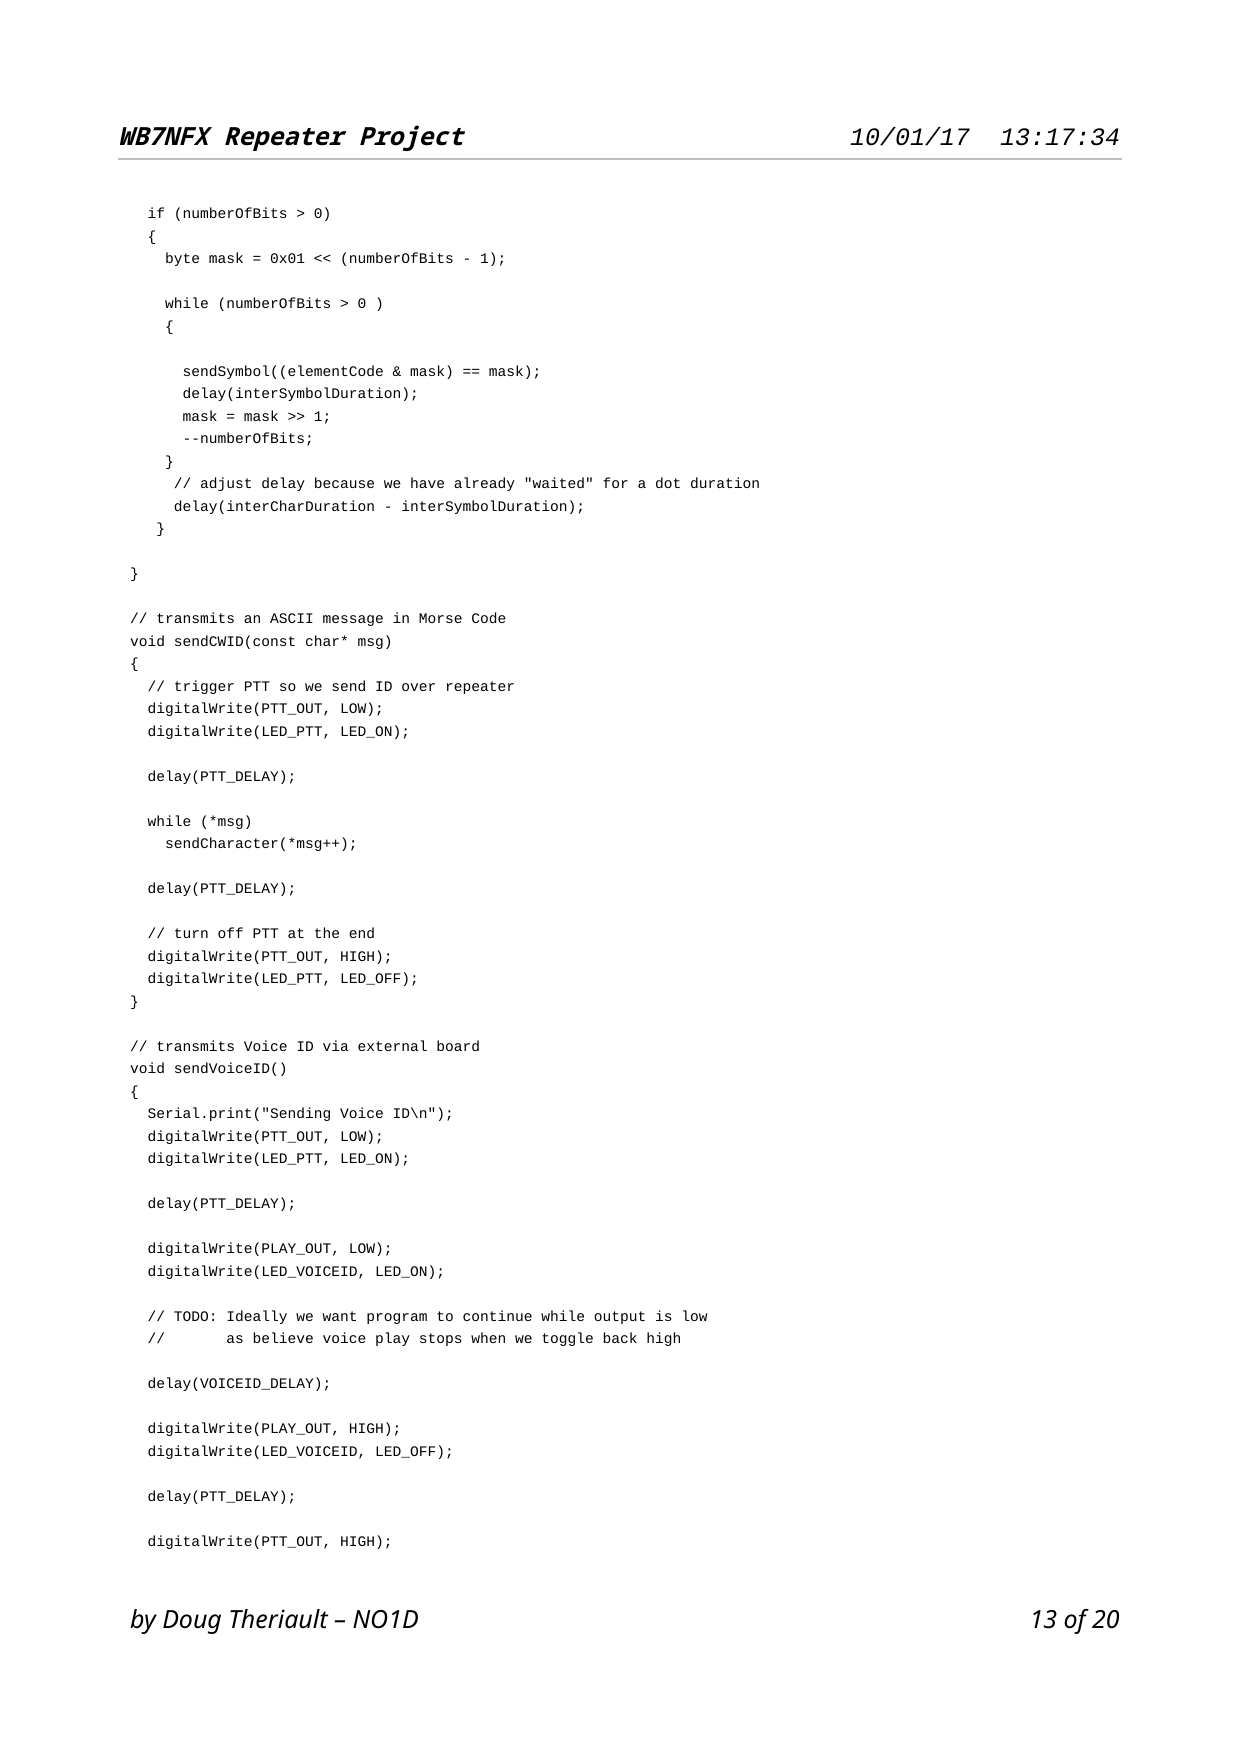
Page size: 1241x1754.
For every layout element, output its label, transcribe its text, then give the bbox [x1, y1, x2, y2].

text { [118, 319, 1122, 336]
text if (numberOfBits > 0) [118, 207, 1122, 223]
text // transmits Voice ID via external board [118, 1039, 1122, 1056]
text digitalWrite(PLAY_OUT, LOW); [118, 1242, 1122, 1258]
text delay(interSymbolDuration); [118, 387, 1122, 403]
text --numberOfBits; [118, 432, 1122, 448]
text byte mask = 0x01 << (numberOfBits - 1); [118, 252, 1122, 268]
text void sendCWID(const char* msg) [118, 634, 1122, 651]
text sendCharacter(*msg++); [118, 837, 1122, 853]
text while (*msg) [118, 814, 1122, 831]
text void sendVoiceID() [118, 1062, 1122, 1078]
text delay(PTT_DELAY); [118, 1197, 1122, 1213]
text delay(interCharDuration - interSymbolDuration); [118, 499, 1122, 516]
text digitalWrite(PTT_OUT, LOW); [118, 1129, 1122, 1146]
text digitalWrite(PTT_OUT, HIGH); [118, 949, 1122, 966]
text Serial.print("Sending Voice ID\n"); [118, 1107, 1122, 1123]
text // turn off PTT at the end [118, 927, 1122, 943]
text // adjust delay because we have already "waited" for a dot duration [118, 477, 1122, 493]
text digitalWrite(LED_PTT, LED_ON); [118, 724, 1122, 741]
text { [118, 657, 1122, 673]
text digitalWrite(PTT_OUT, HIGH); [118, 1534, 1122, 1551]
text // as believe voice play stops when we toggle back high [118, 1332, 1122, 1348]
text digitalWrite(PLAY_OUT, HIGH); [118, 1422, 1122, 1438]
text digitalWrite(LED_PTT, LED_OFF); [118, 972, 1122, 988]
text // TODO: Ideally we want program to continue while output is low [118, 1309, 1122, 1326]
text } [118, 454, 1122, 471]
text digitalWrite(LED_VOICEID, LED_OFF); [118, 1444, 1122, 1461]
text // transmits an ASCII message in Morse Code [118, 612, 1122, 628]
text mask = mask >> 1; [118, 409, 1122, 426]
text } [118, 567, 1122, 583]
text digitalWrite(PTT_OUT, LOW); [118, 702, 1122, 718]
text // trigger PTT so we send ID over repeater [118, 679, 1122, 696]
text digitalWrite(LED_PTT, LED_ON); [118, 1152, 1122, 1168]
text { [118, 1084, 1122, 1101]
text delay(PTT_DELAY); [118, 769, 1122, 786]
text delay(PTT_DELAY); [118, 1489, 1122, 1506]
text delay(PTT_DELAY); [118, 882, 1122, 898]
text while (numberOfBits > 0 ) [118, 297, 1122, 313]
text sendSymbol((elementCode & mask) == mask); [118, 364, 1122, 381]
text digitalWrite(LED_VOICEID, LED_ON); [118, 1264, 1122, 1281]
text } [118, 994, 1122, 1011]
text } [118, 522, 1122, 538]
text { [118, 229, 1122, 246]
text delay(VOICEID_DELAY); [118, 1377, 1122, 1393]
